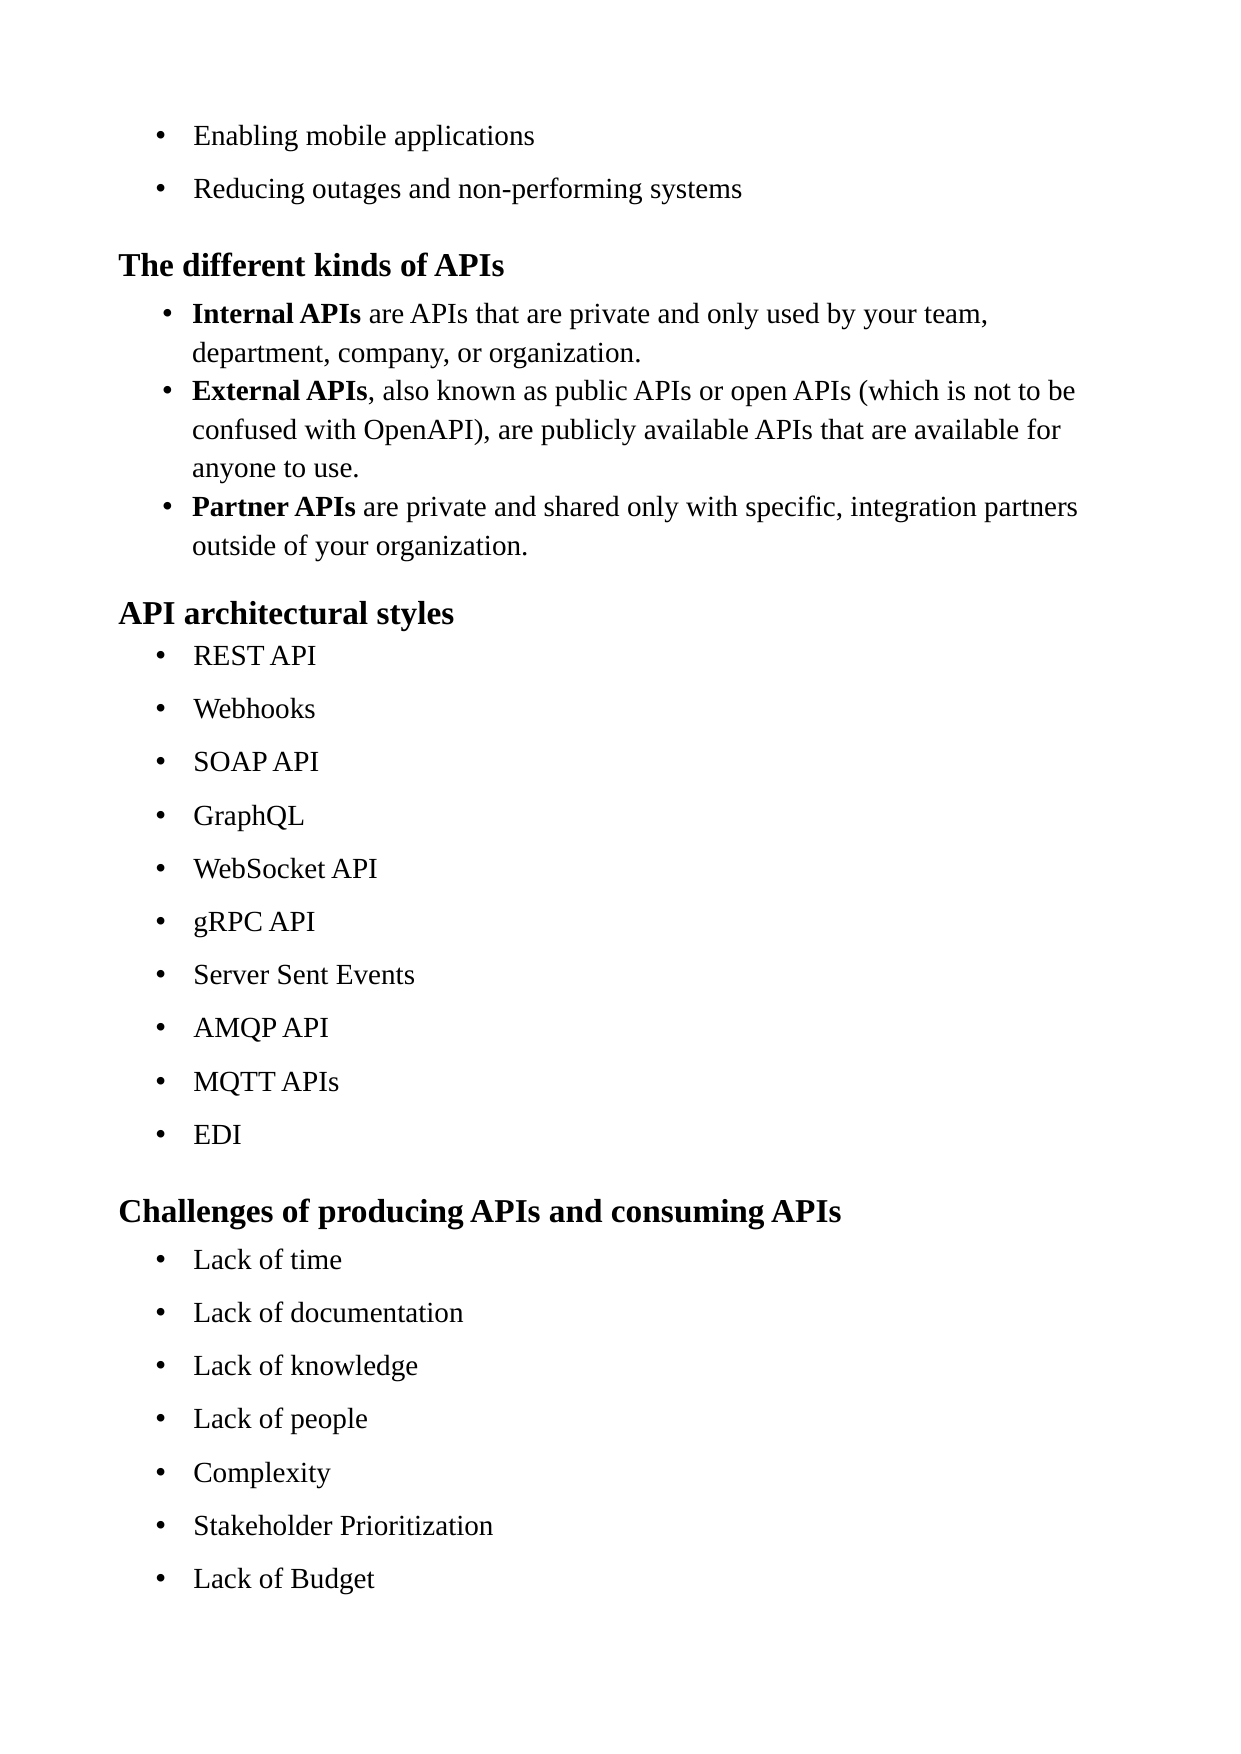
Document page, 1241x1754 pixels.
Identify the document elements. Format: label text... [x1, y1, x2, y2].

subtitle Challenges of producing APIs and consuming APIs [118, 1191, 1122, 1229]
list Lack of knowledge [156, 1348, 1122, 1382]
list AMQP API [156, 1011, 1122, 1044]
list Stakeholder Prioritization [156, 1508, 1122, 1542]
list WebSocket API [156, 851, 1122, 884]
list gRPC API [156, 904, 1122, 938]
list GraphQL [156, 798, 1122, 831]
list Server Sent Events [156, 957, 1122, 991]
list Lack of time [156, 1242, 1122, 1276]
list REST API [156, 638, 1122, 672]
list MQTT APIs [156, 1064, 1122, 1097]
list Webhooks [156, 691, 1122, 725]
list Lack of people [156, 1402, 1122, 1435]
list Partner APIs are private and shared only with specific, integration partners outside of your organization. [162, 489, 1122, 561]
list Enabling mobile applications [156, 118, 1122, 152]
list EDI [156, 1117, 1122, 1151]
list Internal APIs are APIs that are private and only used by your team, department, company, or organization. [162, 296, 1122, 368]
list Complexity [156, 1455, 1122, 1488]
list External APIs, also known as public APIs or open APIs (which is not to be confused with OpenAPI), are publicly available APIs that are available for anyone to use. [162, 373, 1122, 484]
list Reducing outages and non-performing systems [156, 171, 1122, 205]
list SOAP API [156, 744, 1122, 778]
list Lack of documentation [156, 1295, 1122, 1329]
subtitle API architectural styles [118, 593, 1122, 632]
subtitle The different kinds of APIs [118, 245, 1122, 284]
list Lack of Budget [156, 1561, 1122, 1595]
